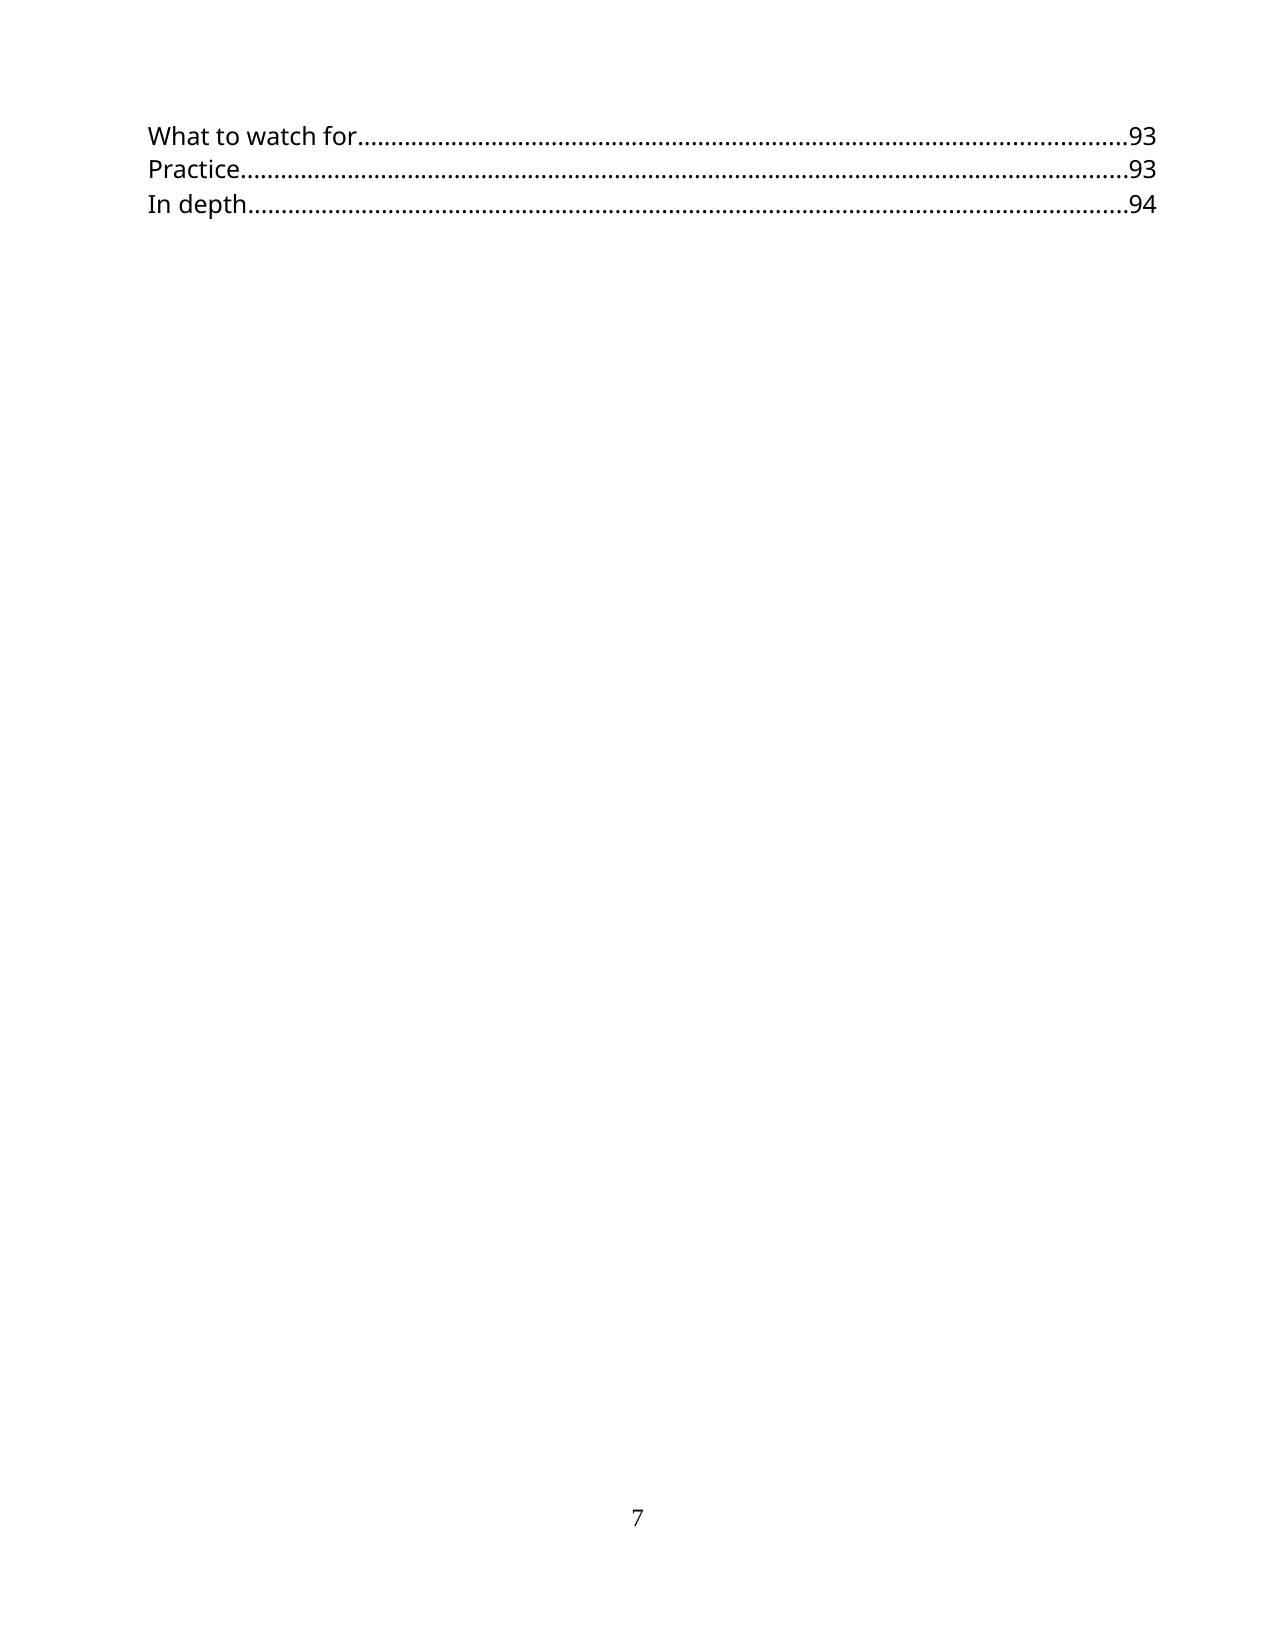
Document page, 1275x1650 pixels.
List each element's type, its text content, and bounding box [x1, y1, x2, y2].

text What to watch for 93 [148, 118, 1157, 152]
text In depth 94 [148, 186, 1157, 220]
text Practice 93 [148, 152, 1157, 186]
